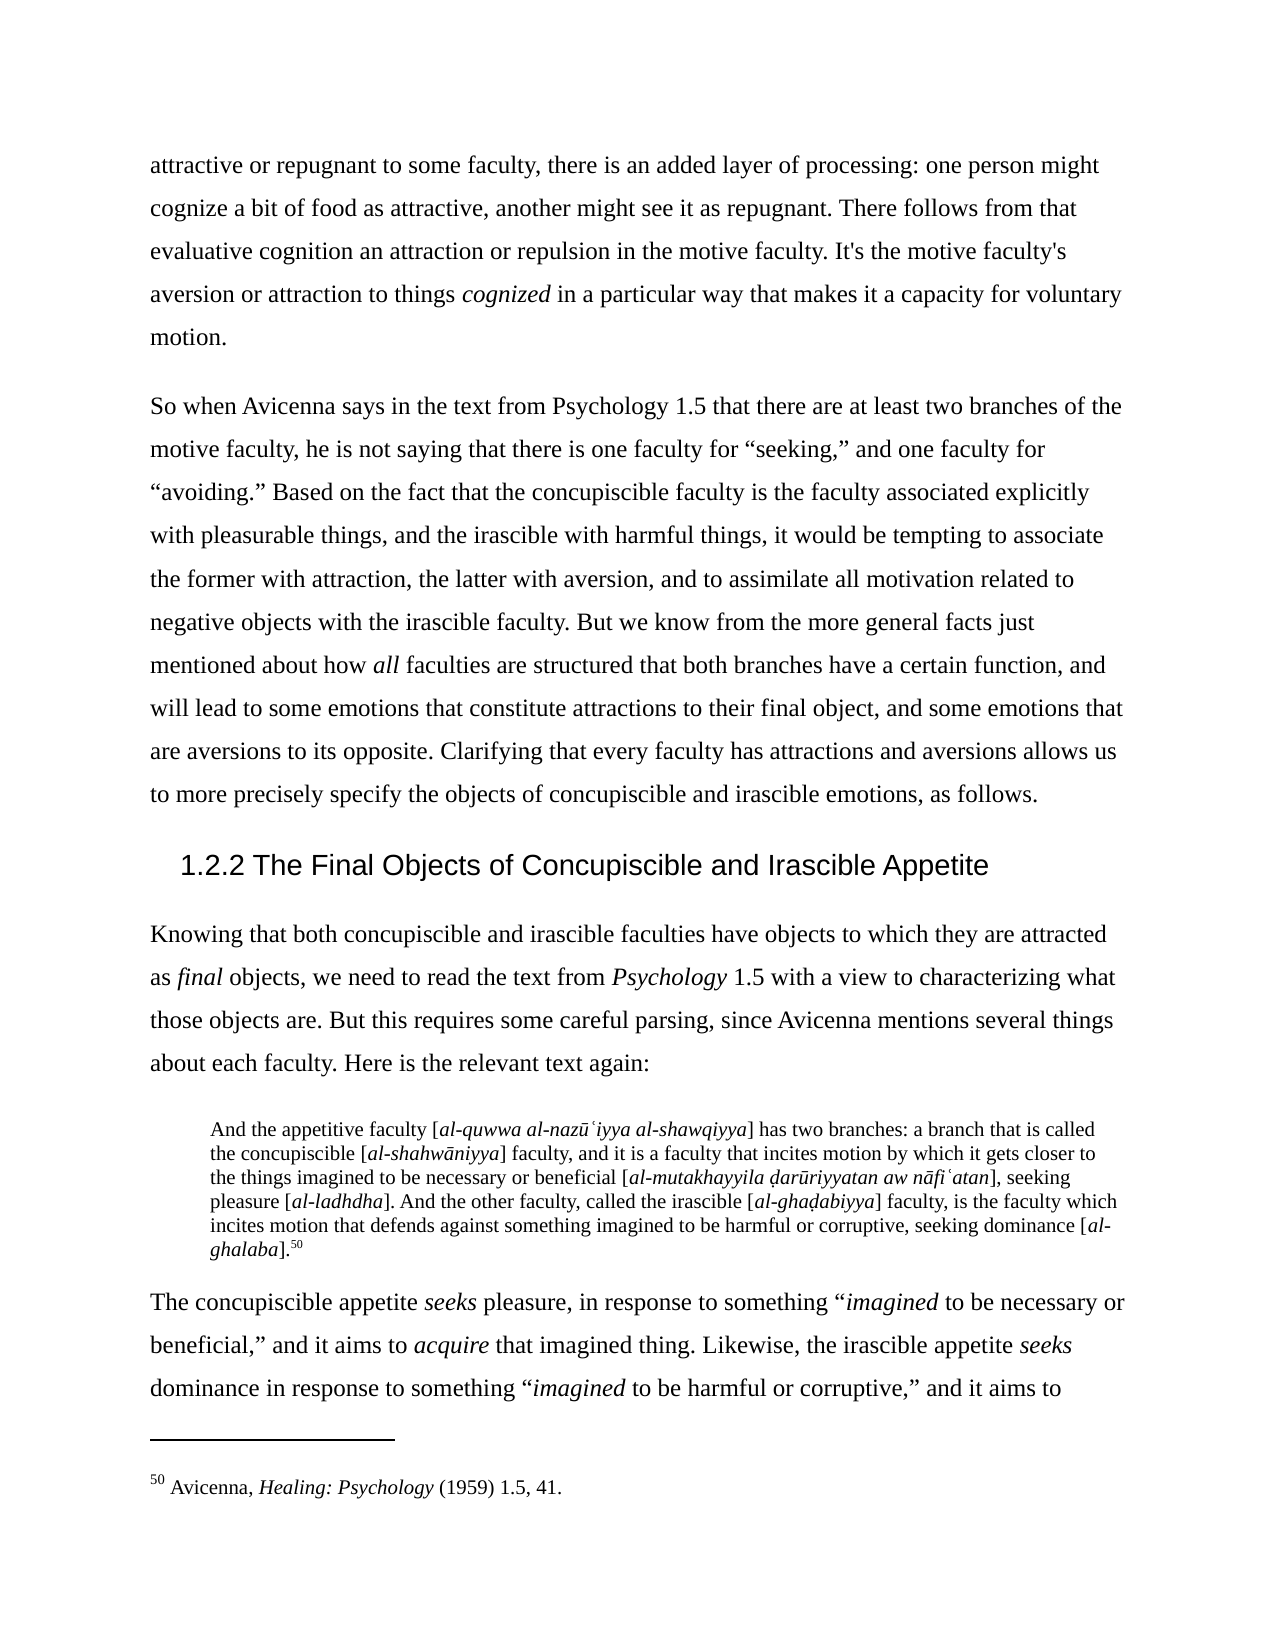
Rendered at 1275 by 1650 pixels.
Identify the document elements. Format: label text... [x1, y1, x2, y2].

text So when Avicenna says in the text from Psychology 1.5 that there are at least two branches of the motive faculty, he is not saying that there is one faculty for “seeking,” and one faculty for “avoiding.” Based on the fact that the concupiscible faculty is the faculty associated explicitly with pleasurable things, and the irascible with harmful things, it would be tempting to associate the former with attraction, the latter with aversion, and to assimilate all motivation related to negative objects with the irascible faculty. But we know from the more general facts just mentioned about how all faculties are structured that both branches have a certain function, and will lead to some emotions that constitute attractions to their final object, and some emotions that are aversions to its opposite. Clarifying that every faculty has attractions and aversions allows us to more precisely specify the objects of concupiscible and irascible emotions, as follows. [150, 391, 1125, 808]
text attractive or repugnant to some faculty, there is an added layer of processing: one person might cognize a bit of food as attractive, another might see it as repugnant. There follows from that evaluative cognition an attraction or repulsion in the motive faculty. It's the motive faculty's aversion or attraction to things cognized in a particular way that makes it a capacity for voluntary motion. [150, 150, 1125, 351]
text And the appetitive faculty [al-quwwa al-nazūʿiyya al-shawqiyya] has two branches: a branch that is called the concupiscible [al-shahwāniyya] faculty, and it is a faculty that incites motion by which it gets closer to the things imagined to be necessary or beneficial [al-mutakhayyila ḍarūriyyatan aw nāfiʿatan], seeking pleasure [al-ladhdha]. And the other faculty, called the irascible [al-ghaḍabiyya] faculty, is the faculty which incites motion that defends against something imagined to be harmful or corruptive, seeking dominance [al-ghalaba]. [210, 1117, 1125, 1261]
text Avicenna, Healing: Psychology (1959) 1.5, 41. [150, 1471, 1125, 1500]
text The concupiscible appetite seeks pleasure, in response to something “imagined to be necessary or beneficial,” and it aims to acquire that imagined thing. Likewise, the irascible appetite seeks dominance in response to something “imagined to be harmful or corruptive,” and it aims to [150, 1287, 1125, 1402]
subtitle 1.2.2 The Final Objects of Concupiscible and Irascible Appetite [180, 848, 1125, 881]
text Knowing that both concupiscible and irascible faculties have objects to which they are attracted as final objects, we need to read the text from Psychology 1.5 with a view to characterizing what those objects are. But this requires some careful parsing, since Avicenna mentions several things about each faculty. Here is the relevant text again: [150, 919, 1125, 1077]
